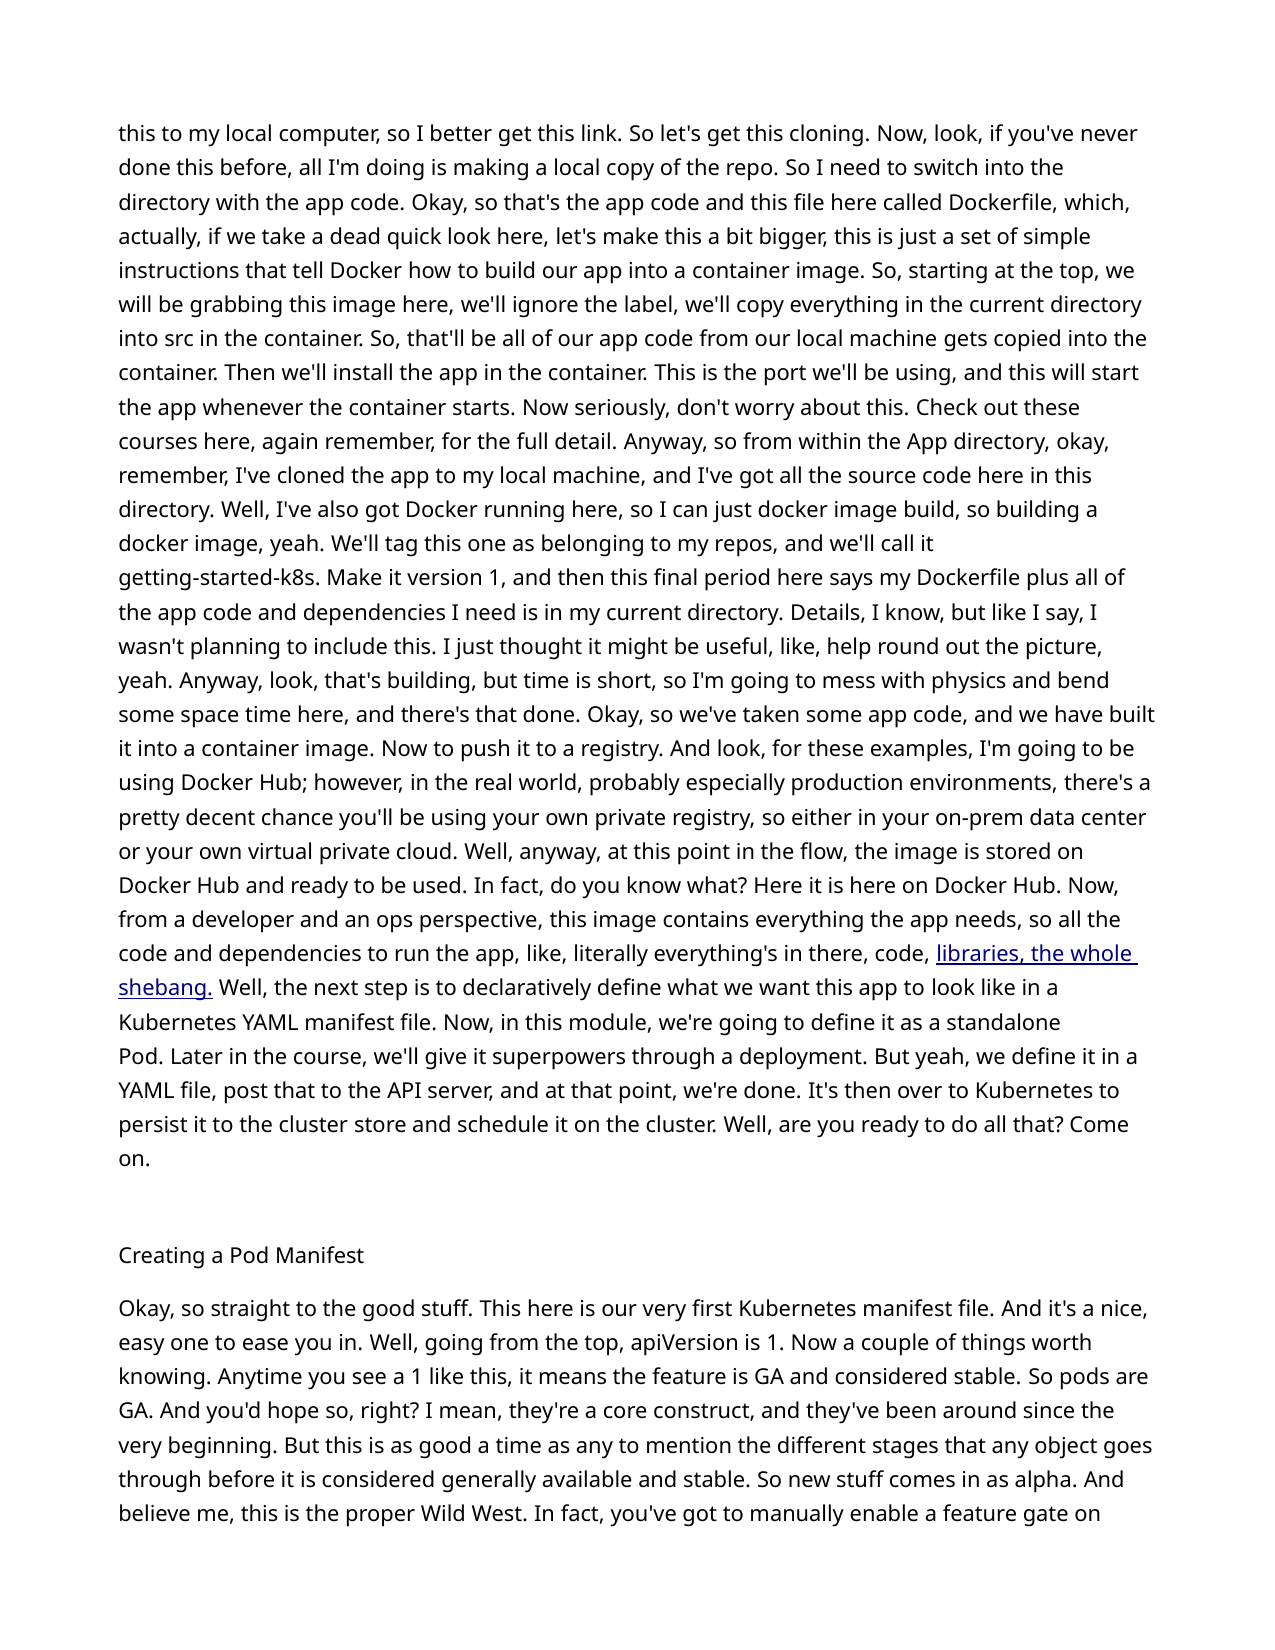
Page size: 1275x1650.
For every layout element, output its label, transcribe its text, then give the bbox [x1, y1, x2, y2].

text Okay, so straight to the good stuff. This here is our very first Kubernetes manifest file. And it's a nice, easy one to ease you in. Well, going from the top, apiVersion is 1. Now a couple of things worth knowing. Anytime you see a 1 like this, it means the feature is GA and considered stable. So pods are GA. And you'd hope so, right? I mean, they're a core construct, and they've been around since the very beginning. But this is as good a time as any to mention the different stages that any object goes through before it is considered generally available and stable. So new stuff comes in as alpha. And believe me, this is the proper Wild West. In fact, you've got to manually enable a feature gate on [118, 1293, 1157, 1528]
text this to my local computer, so I better get this link. So let's get this cloning. Now, look, if you've never done this before, all I'm doing is making a local copy of the repo. So I need to switch into the directory with the app code. Okay, so that's the app code and this file here called Dockerfile, which, actually, if we take a dead quick look here, let's make this a bit bigger, this is just a set of simple instructions that tell Docker how to build our app into a container image. So, starting at the top, we will be grabbing this image here, we'll ignore the label, we'll copy everything in the current directory into src in the container. So, that'll be all of our app code from our local machine gets copied into the container. Then we'll install the app in the container. This is the port we'll be using, and this will start the app whenever the container starts. Now seriously, don't worry about this. Check out these courses here, again remember, for the full detail. Anyway, so from within the App directory, okay, remember, I've cloned the app to my local machine, and I've got all the source code here in this directory. Well, I've also got Docker running here, so I can just docker image build, so building a docker image, yeah. We'll tag this one as belonging to my repos, and we'll call it getting‑started‑k8s. Make it version 1, and then this final period here says my Dockerfile plus all of the app code and dependencies I need is in my current directory. Details, I know, but like I say, I wasn't planning to include this. I just thought it might be useful, like, help round out the picture, yeah. Anyway, look, that's building, but time is short, so I'm going to mess with physics and bend some space time here, and there's that done. Okay, so we've taken some app code, and we have built it into a container image. Now to push it to a registry. And look, for these examples, I'm going to be using Docker Hub; however, in the real world, probably especially production environments, there's a pretty decent chance you'll be using your own private registry, so either in your on‑prem data center or your own virtual private cloud. Well, anyway, at this point in the flow, the image is stored on Docker Hub and ready to be used. In fact, do you know what? Here it is here on Docker Hub. Now, from a developer and an ops perspective, this image contains everything the app needs, so all the code and dependencies to run the app, like, literally everything's in there, code, libraries, the whole shebang. Well, the next step is to declaratively define what we want this app to look like in a Kubernetes YAML manifest file. Now, in this module, we're going to define it as a standalone Pod. Later in the course, we'll give it superpowers through a deployment. But yeah, we define it in a YAML file, post that to the API server, and at that point, we're done. It's then over to Kubernetes to persist it to the cluster store and schedule it on the cluster. Well, are you ready to do all that? Come on. [118, 118, 1157, 1173]
subtitle Creating a Pod Manifest [118, 1240, 1157, 1269]
